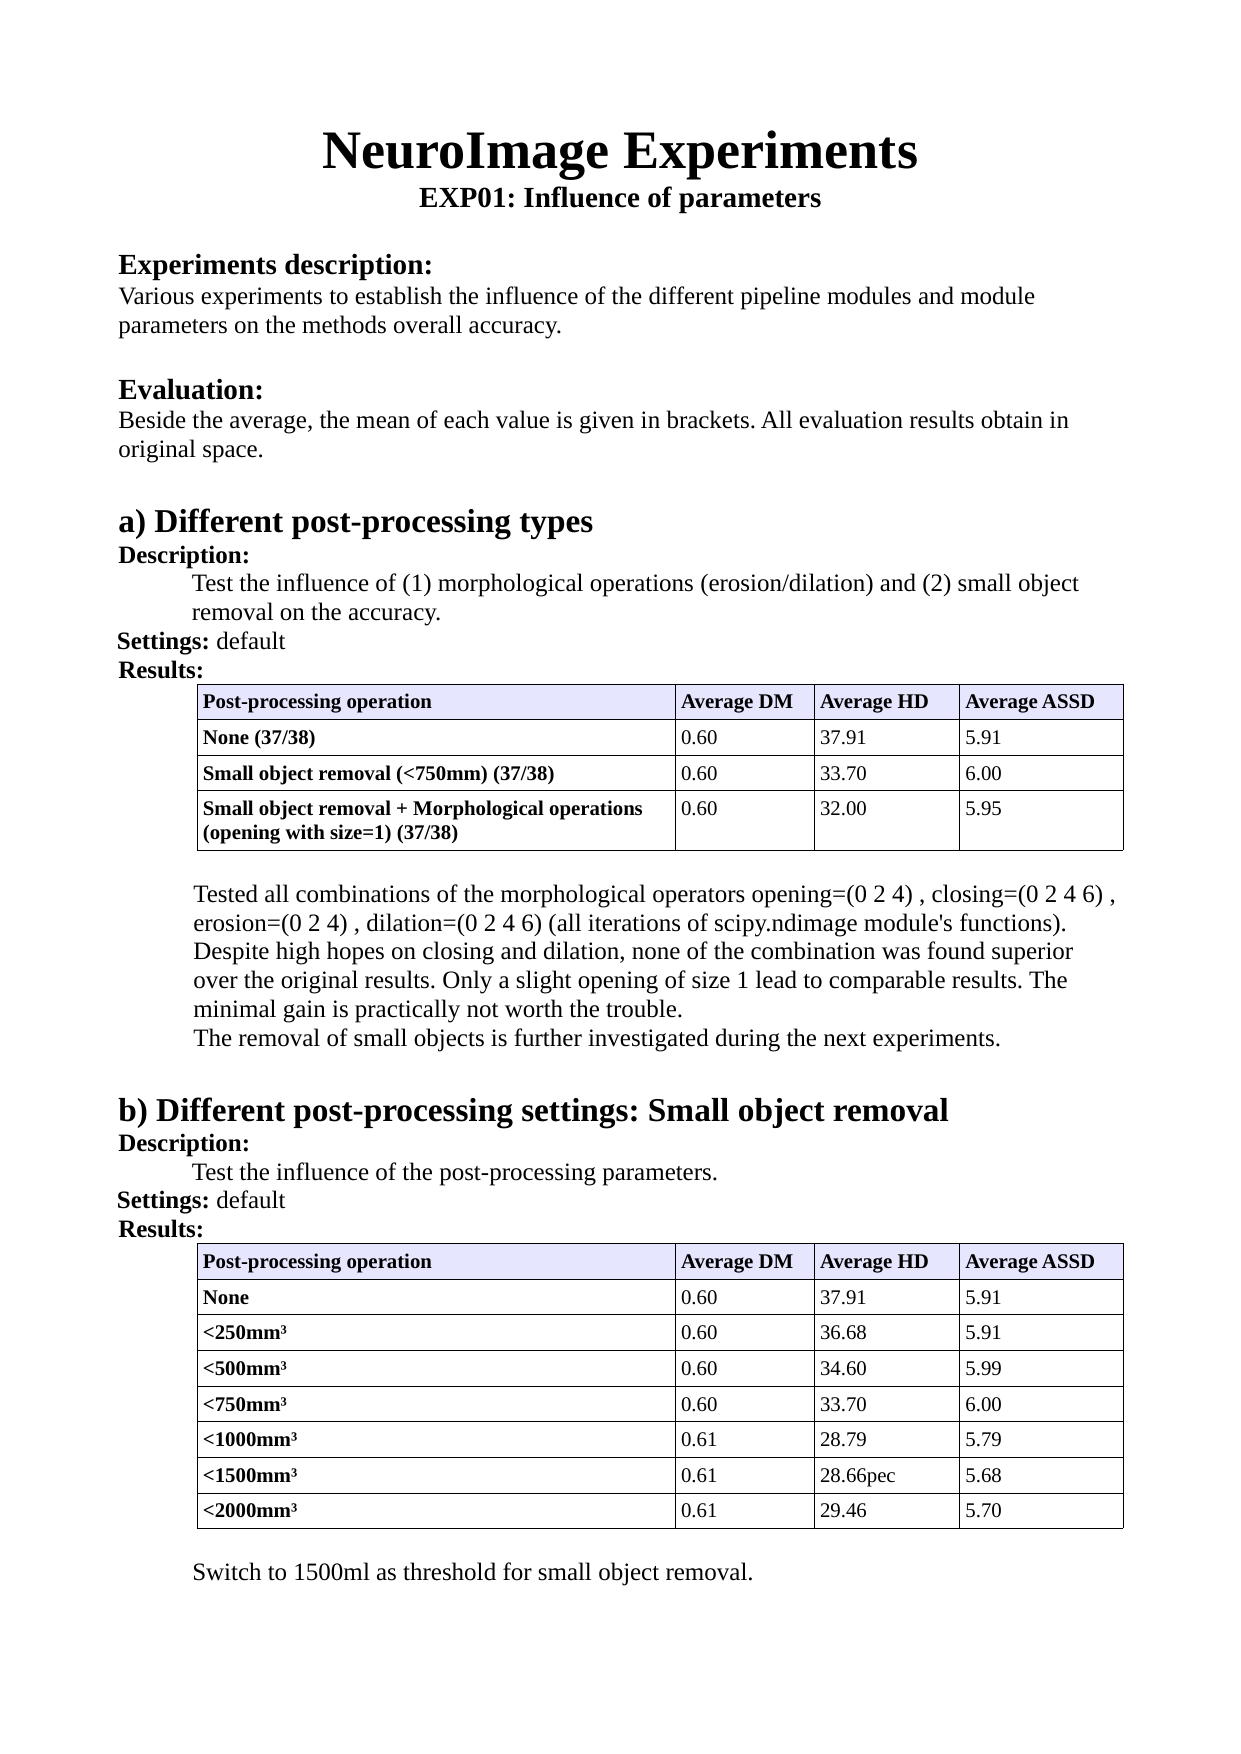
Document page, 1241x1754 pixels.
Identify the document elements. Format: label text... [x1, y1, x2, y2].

table_cell 33.70 [815, 756, 959, 790]
text Beside the average, the mean of each value is given in brackets. All evaluation results obtain in original space. [118, 406, 1122, 463]
table_cell <1500mm³ [198, 1458, 675, 1492]
table_header Post-processing operation [198, 1244, 675, 1279]
text Results: [118, 1214, 1122, 1243]
table_cell 6.00 [960, 756, 1123, 790]
table_cell 37.91 [815, 720, 959, 755]
table_cell 34.60 [815, 1351, 959, 1386]
table_cell 5.99 [960, 1351, 1123, 1386]
text Description: [118, 540, 1122, 568]
table_cell <250mm³ [198, 1315, 675, 1350]
text Settings: default [117, 626, 1122, 655]
text Evaluation: [118, 372, 1122, 406]
table_cell 0.60 [676, 720, 814, 755]
table_cell 0.61 [676, 1422, 814, 1457]
table_cell 28.66pec [815, 1458, 959, 1492]
text The removal of small objects is further investigated during the next experiments. [193, 1023, 1122, 1051]
table_header Average DM [676, 685, 814, 719]
table_header Average HD [815, 685, 959, 719]
text Test the influence of (1) morphological operations (erosion/dilation) and (2) small object removal on the accuracy. [192, 568, 1122, 626]
text Tested all combinations of the morphological operators opening=(0 2 4) , closing=(0 2 4 6) , erosion=(0 2 4) , dilation=(0 2 4 6) (all iterations of scipy.ndimage module's functions). Despite high hopes on closing and dilation, none of the combination was found superior over the original results. Only a slight opening of size 1 lead to comparable results. The minimal gain is practically not worth the trouble. [193, 879, 1122, 1023]
table_header Average DM [676, 1244, 814, 1279]
text Experiments description: [118, 247, 1122, 281]
table_cell 0.61 [676, 1494, 814, 1528]
text EXP01: Influence of parameters [118, 180, 1122, 214]
text NeuroImage Experiments [118, 118, 1122, 180]
text Settings: default [117, 1186, 1122, 1214]
table_cell 5.91 [960, 1280, 1123, 1314]
table_cell 5.95 [960, 791, 1123, 850]
table_cell 0.60 [676, 791, 814, 850]
text Switch to 1500ml as threshold for small object removal. [118, 1557, 1122, 1586]
table_cell 37.91 [815, 1280, 959, 1314]
table_cell 0.61 [676, 1458, 814, 1492]
text Results: [118, 655, 1122, 683]
text a) Different post-processing types [118, 501, 1122, 540]
table_header Average ASSD [960, 1244, 1123, 1279]
table_cell 29.46 [815, 1494, 959, 1528]
table_header Average ASSD [960, 685, 1123, 719]
text b) Different post-processing settings: Small object removal [118, 1090, 1122, 1128]
table_cell 5.91 [960, 720, 1123, 755]
table_cell 5.70 [960, 1494, 1123, 1528]
text Various experiments to establish the influence of the different pipeline modules and module parameters on the methods overall accuracy. [118, 281, 1122, 338]
table_cell <1000mm³ [198, 1422, 675, 1457]
table_cell Small object removal (<750mm) (37/38) [198, 756, 675, 790]
table_cell 0.60 [676, 1387, 814, 1421]
text Description: [118, 1128, 1122, 1157]
text Test the influence of the post-processing parameters. [192, 1157, 1122, 1186]
table_cell 5.68 [960, 1458, 1123, 1492]
table_cell <750mm³ [198, 1387, 675, 1421]
table_header Post-processing operation [198, 685, 675, 719]
table_cell 5.91 [960, 1315, 1123, 1350]
table_cell 6.00 [960, 1387, 1123, 1421]
table_cell 33.70 [815, 1387, 959, 1421]
table_cell 0.60 [676, 756, 814, 790]
table_cell 0.60 [676, 1315, 814, 1350]
table_cell 28.79 [815, 1422, 959, 1457]
table_cell 36.68 [815, 1315, 959, 1350]
table_cell <500mm³ [198, 1351, 675, 1386]
table_header Average HD [815, 1244, 959, 1279]
table_cell None [198, 1280, 675, 1314]
table_cell 0.60 [676, 1280, 814, 1314]
table_cell 32.00 [815, 791, 959, 850]
table_cell Small object removal + Morphological operations (opening with size=1) (37/38) [198, 791, 675, 850]
table_cell <2000mm³ [198, 1494, 675, 1528]
table_cell None (37/38) [198, 720, 675, 755]
table_cell 0.60 [676, 1351, 814, 1386]
table_cell 5.79 [960, 1422, 1123, 1457]
